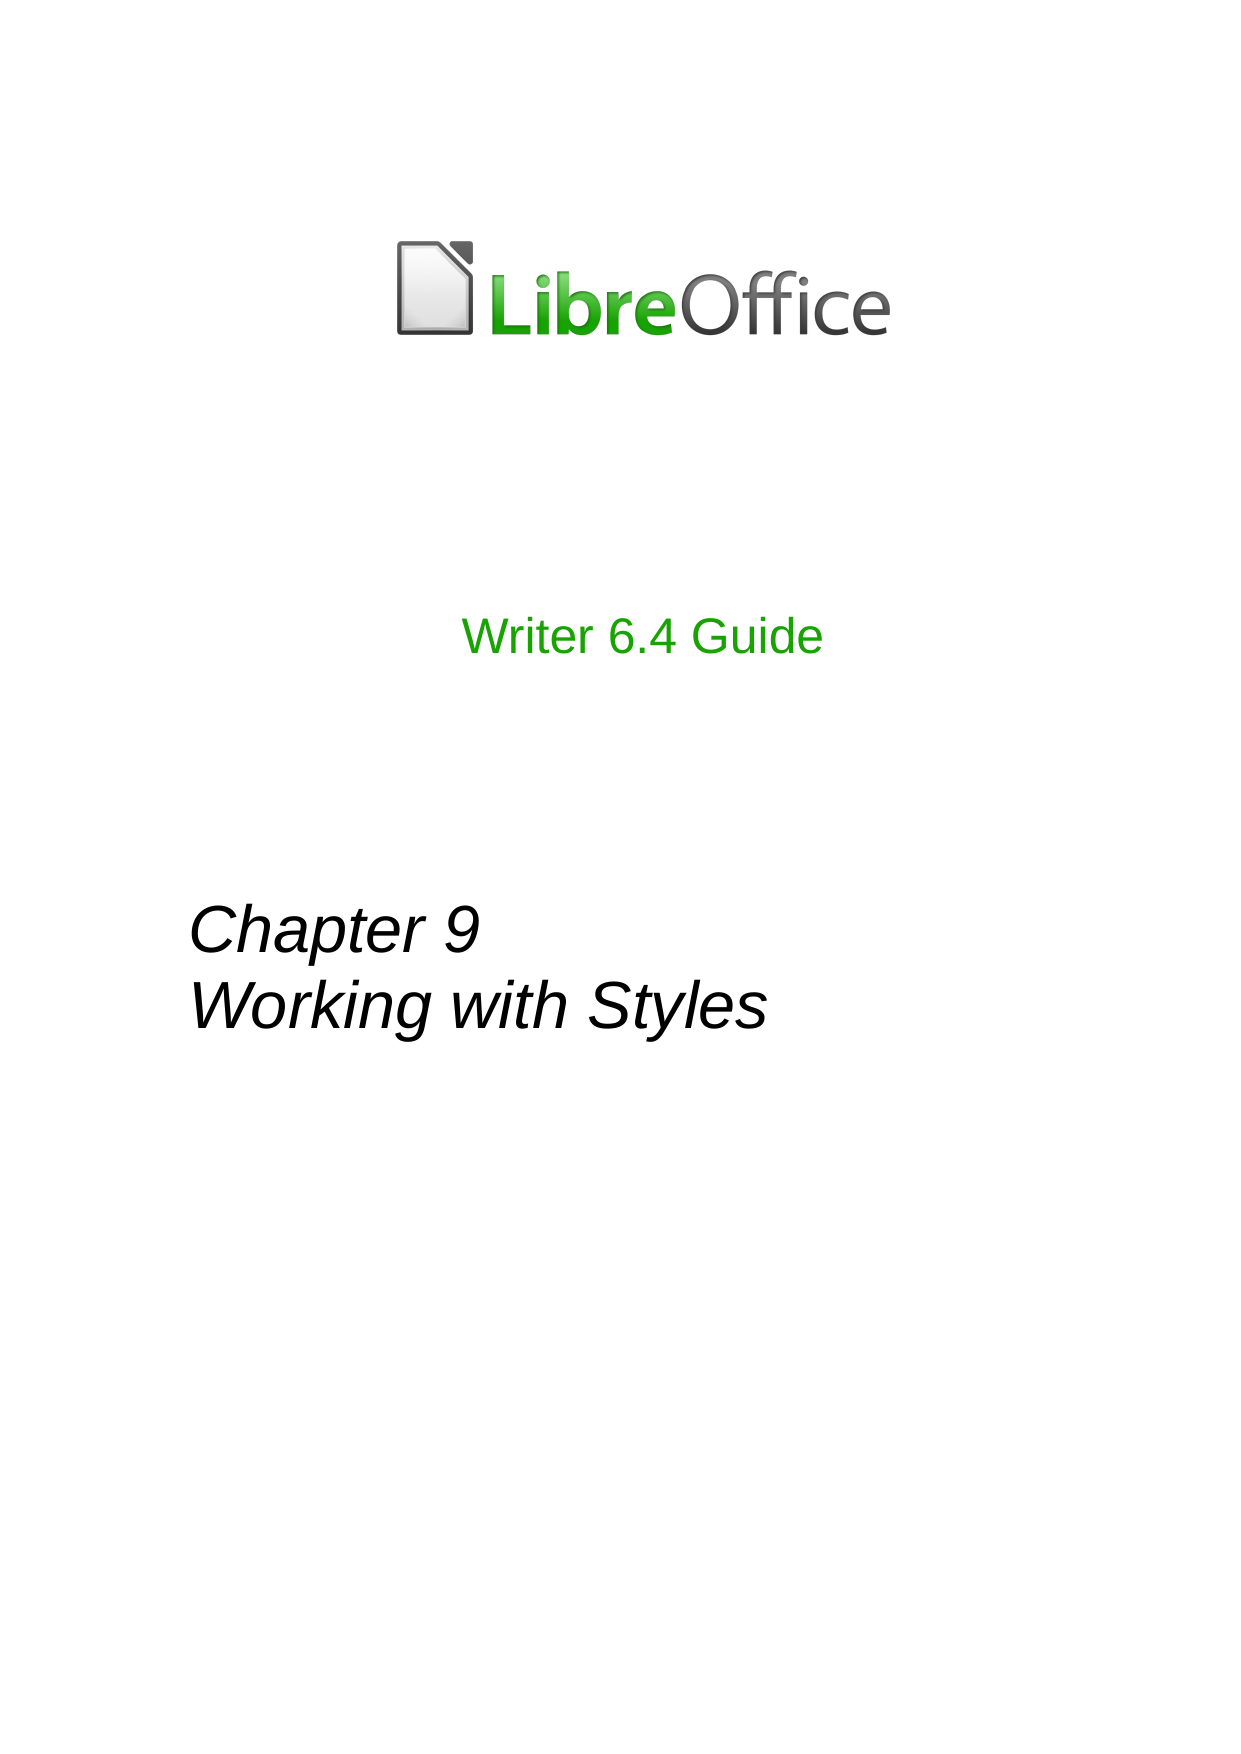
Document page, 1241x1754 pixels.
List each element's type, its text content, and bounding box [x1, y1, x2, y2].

text Writer 6.4 Guide [188, 607, 1098, 664]
title Chapter 9 Working with Styles [188, 889, 1098, 1043]
picture [392, 236, 893, 342]
